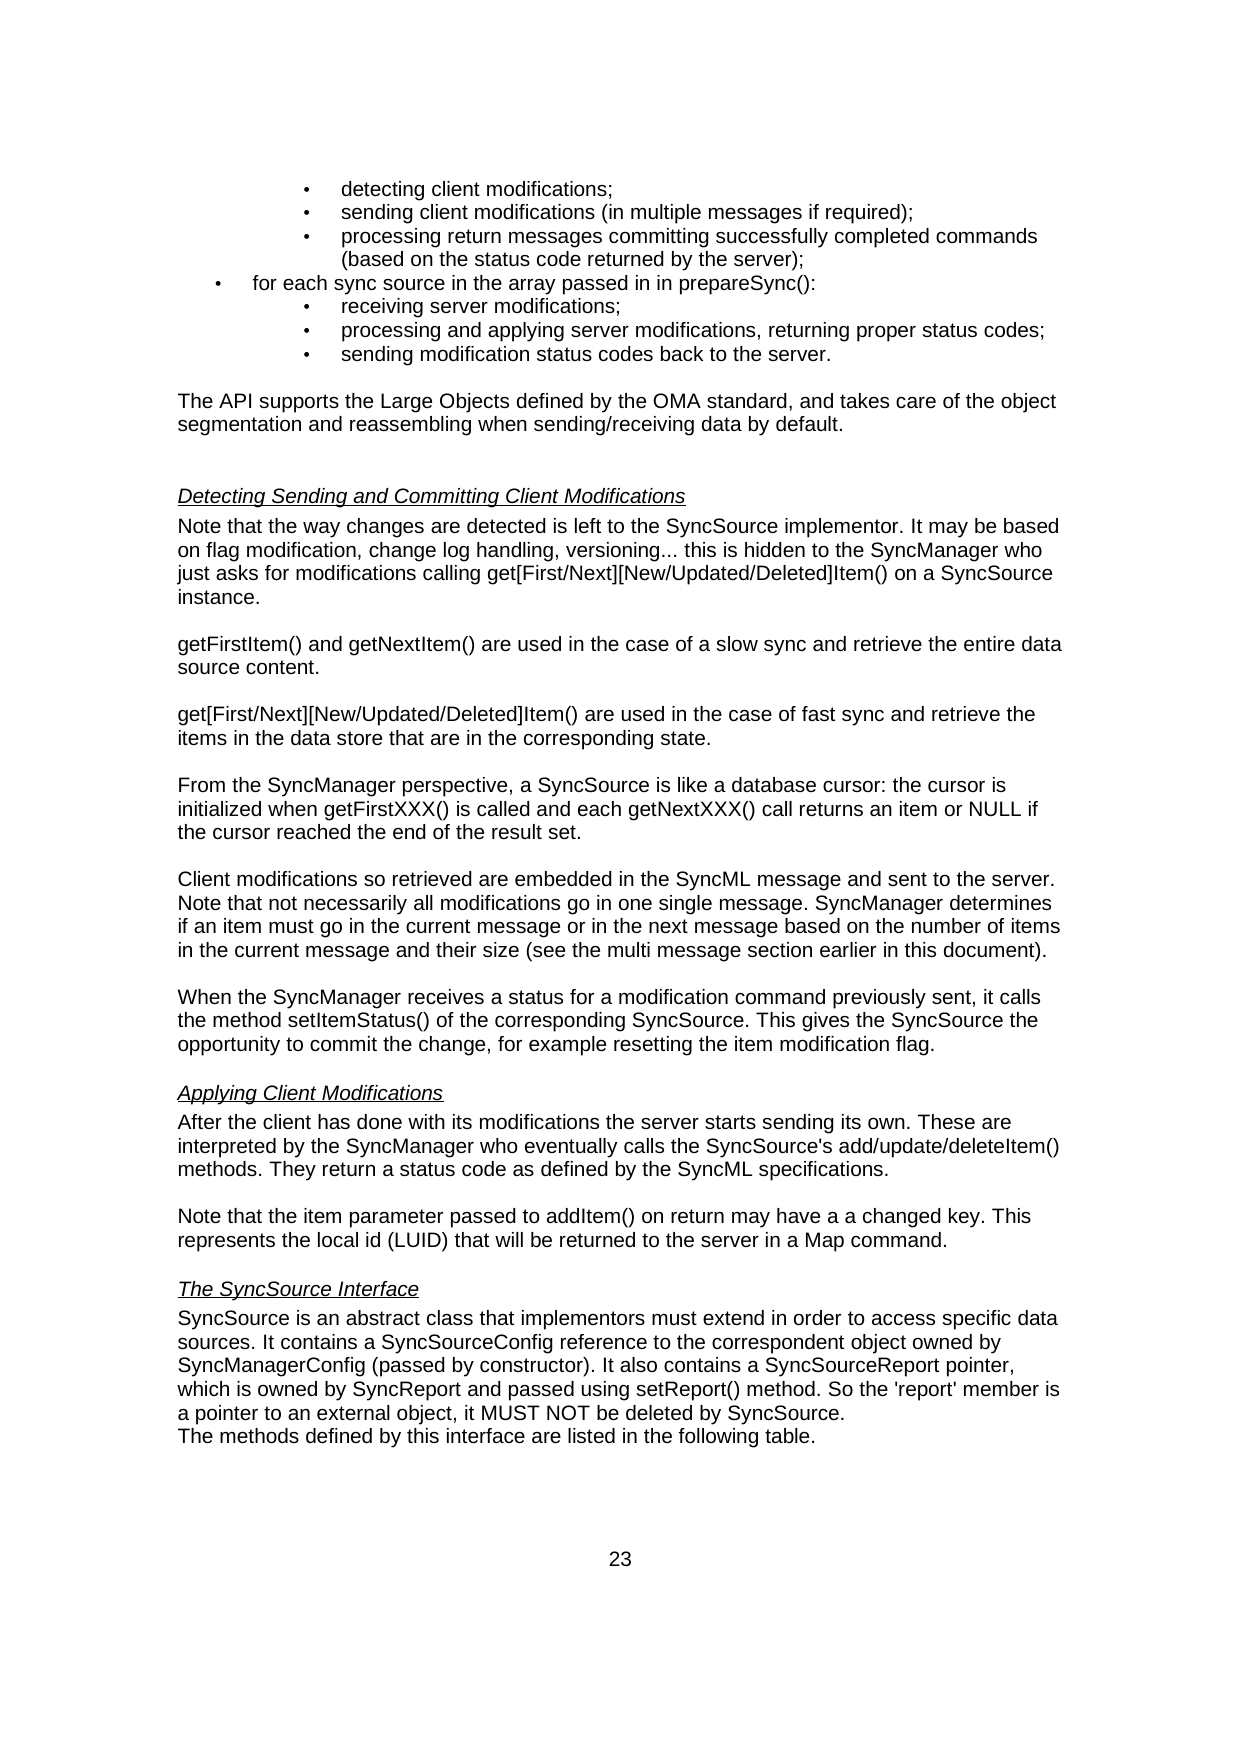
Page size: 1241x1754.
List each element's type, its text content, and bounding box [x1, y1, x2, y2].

text getFirstItem() and getNextItem() are used in the case of a slow sync and retrieve the entire data source content. [177, 632, 1063, 679]
text When the SyncManager receives a status for a modification command previously sent, it calls the method setItemStatus() of the corresponding SyncSource. This gives the SyncSource the opportunity to commit the change, for example resetting the item modification flag. [177, 985, 1063, 1056]
list sending client modifications (in multiple messages if required); [303, 201, 1063, 224]
list processing return messages committing successfully completed commands (based on the status code returned by the server); [303, 224, 1063, 271]
text Note that the item parameter passed to addItem() on return may have a a changed key. This represents the local id (LUID) that will be returned to the server in a Map command. [177, 1205, 1063, 1252]
subtitle Applying Client Modifications [177, 1081, 1063, 1104]
text Client modifications so retrieved are embedded in the SyncML message and sent to the server. Note that not necessarily all modifications go in one single message. SyncManager determines if an item must go in the current message or in the next message based on the number of items in the current message and their size (see the multi message section earlier in this document). [177, 868, 1063, 962]
text After the client has done with its modifications the server starts sending its own. These are interpreted by the SyncManager who eventually calls the SyncSource's add/update/deleteItem() methods. They return a status code as defined by the SyncML specifications. [177, 1111, 1063, 1181]
list for each sync source in the array passed in in prepareSync(): [215, 271, 1063, 295]
list receiving server modifications; [303, 295, 1063, 318]
list sending modification status codes back to the server. [303, 342, 1063, 366]
subtitle Detecting Sending and Committing Client Modifications [177, 485, 1063, 508]
text The API supports the Large Objects defined by the OMA standard, and takes care of the object segmentation and reassembling when sending/receiving data by default. [177, 389, 1063, 436]
text SyncSource is an abstract class that implementors must extend in order to access specific data sources. It contains a SyncSourceConfig reference to the correspondent object owned by SyncManagerConfig (passed by constructor). It also contains a SyncSourceReport pointer, which is owned by SyncReport and passed using setReport() method. So the 'report' member is a pointer to an external object, it MUST NOT be deleted by SyncSource. [177, 1307, 1063, 1424]
list processing and applying server modifications, returning proper status codes; [303, 318, 1063, 342]
text From the SyncManager perspective, a SyncSource is like a database cursor: the cursor is initialized when getFirstXXX() is called and each getNextXXX() call returns an item or NULL if the cursor reached the end of the result set. [177, 773, 1063, 844]
text Note that the way changes are detected is left to the SyncSource implementor. It may be based on flag modification, change log handling, versioning... this is hidden to the SyncManager who just asks for modifications calling get[First/Next][New/Updated/Deleted]Item() on a SyncSource instance. [177, 514, 1063, 609]
text get[First/Next][New/Updated/Deleted]Item() are used in the case of fast sync and retrieve the items in the data store that are in the corresponding state. [177, 703, 1063, 750]
list detecting client modifications; [303, 177, 1063, 201]
text The methods defined by this interface are listed in the following table. [177, 1424, 1063, 1448]
subtitle The SyncSource Interface [177, 1277, 1063, 1301]
